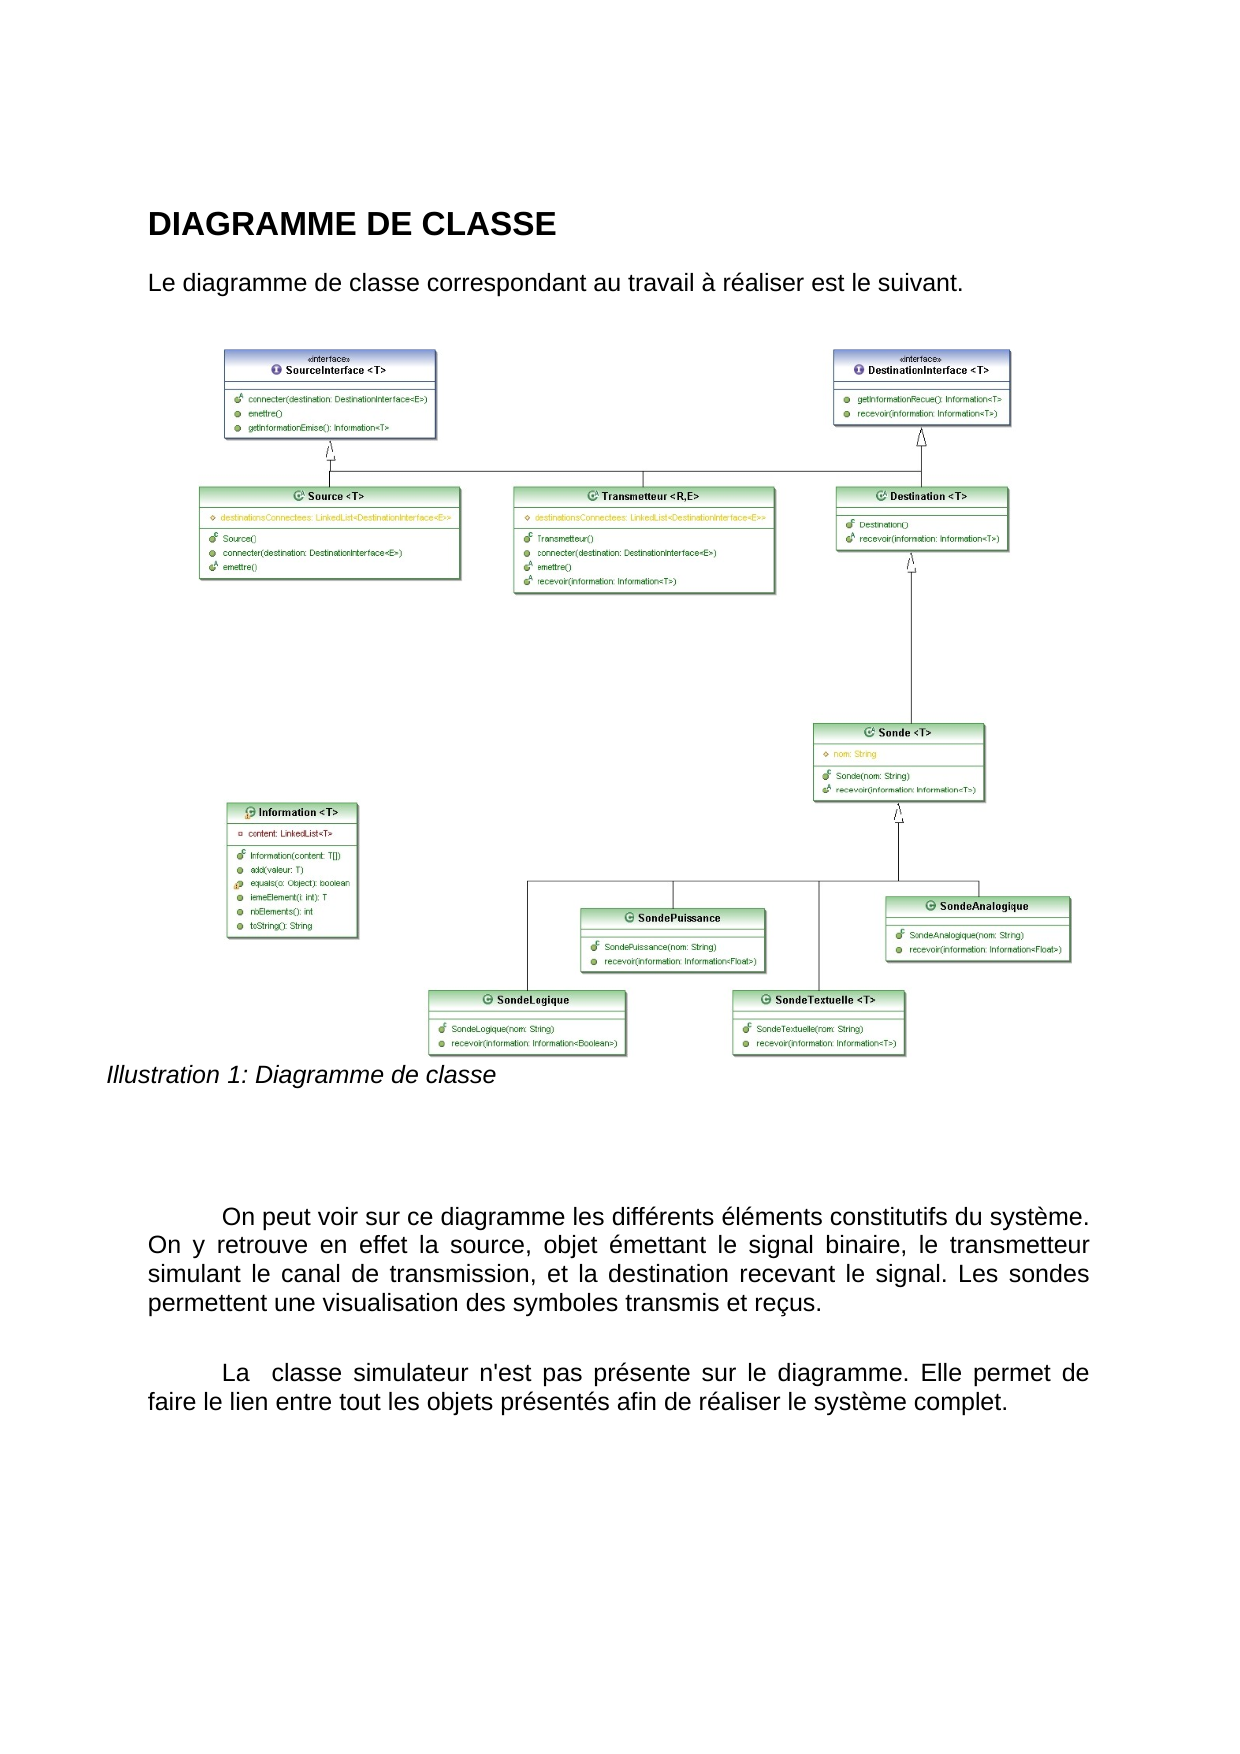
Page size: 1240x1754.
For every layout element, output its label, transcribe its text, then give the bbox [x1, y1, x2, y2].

picture [161, 344, 1106, 1060]
text La classe simulateur n'est pas présente sur le diagramme. Elle permet de faire le lien entre tout les objets présentés afin de réaliser le système complet. [148, 1358, 1092, 1415]
text On peut voir sur ce diagramme les différents éléments constitutifs du système. On y retrouve en effet la source, objet émettant le signal binaire, le transmetteur simulant le canal de transmission, et la destination recevant le signal. Les sondes permettent une visualisation des symboles transmis et reçus. [148, 1202, 1092, 1317]
subtitle [106, 1088, 1161, 1132]
subtitle Diagramme de classe [148, 204, 1092, 243]
subtitle [106, 332, 1161, 344]
text Le diagramme de classe correspondant au travail à réaliser est le suivant. [148, 268, 1092, 297]
text Illustration 1: Diagramme de classe [106, 344, 1161, 1088]
